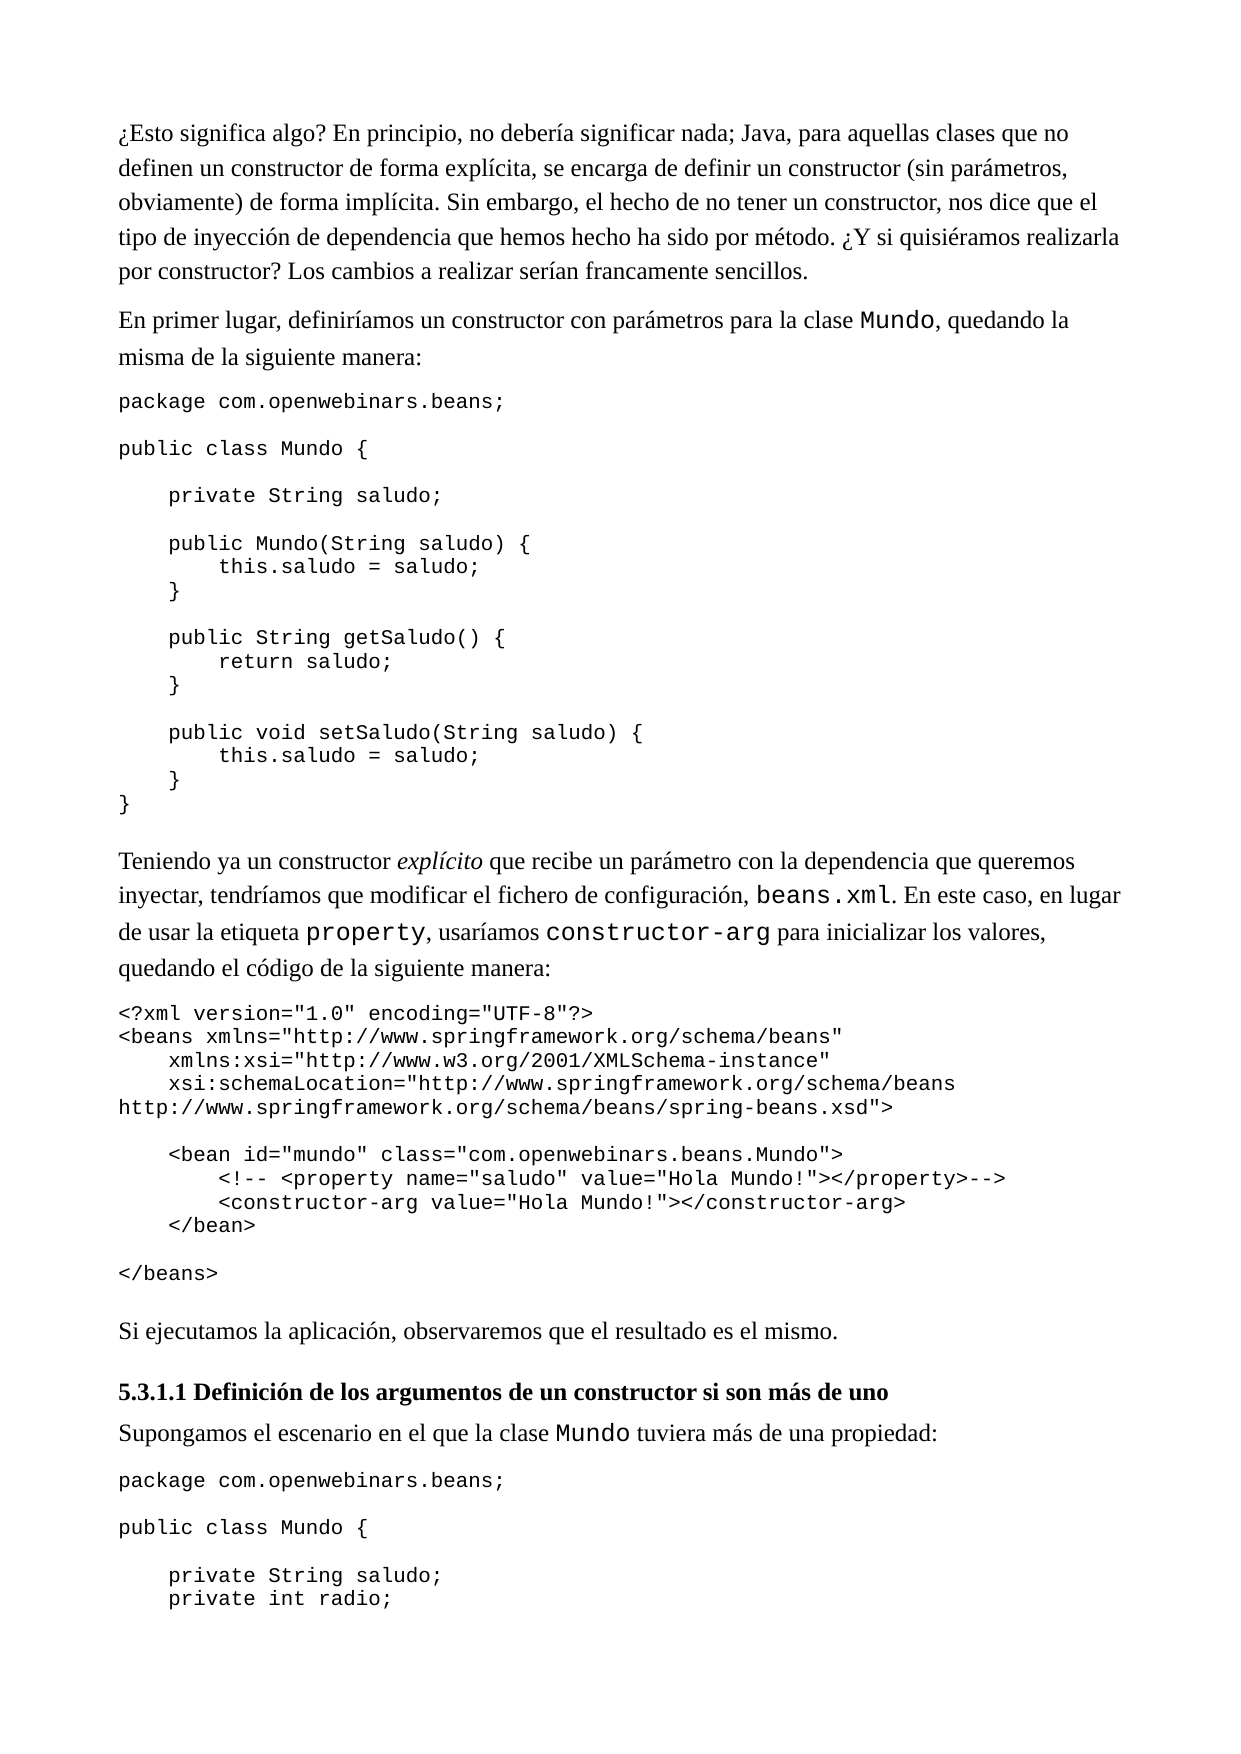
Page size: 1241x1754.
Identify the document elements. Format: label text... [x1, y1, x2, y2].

text package com.openwebinars.beans; [118, 1470, 1122, 1494]
text public Mundo(String saludo) { [118, 533, 1122, 556]
text Si ejecutamos la aplicación, observaremos que el resultado es el mismo. [118, 1316, 1122, 1344]
text private String saludo; [118, 485, 1122, 509]
text } [118, 580, 1122, 603]
text xmlns:xsi="http://www.w3.org/2001/XMLSchema-instance" [118, 1050, 1122, 1073]
text Teniendo ya un constructor explícito que recibe un parámetro con la dependencia que queremos inyectar, tendríamos que modificar el fichero de configuración, beans.xml. En este caso, en lugar de usar la etiqueta property, usaríamos constructor-arg para inicializar los valores, quedando el código de la siguiente manera: [118, 846, 1122, 982]
text <!-- <property name="saludo" value="Hola Mundo!"></property>--> [118, 1168, 1122, 1192]
text private String saludo; [118, 1565, 1122, 1588]
text Supongamos el escenario en el que la clase Mundo tuviera más de una propiedad: [118, 1418, 1122, 1449]
text } [118, 793, 1122, 816]
text <beans xmlns="http://www.springframework.org/schema/beans" [118, 1026, 1122, 1050]
text xsi:schemaLocation="http://www.springframework.org/schema/beans http://www.springframework.org/schema/beans/spring-beans.xsd"> [118, 1073, 1122, 1121]
text public class Mundo { [118, 438, 1122, 462]
text ¿Esto significa algo? En principio, no debería significar nada; Java, para aquellas clases que no definen un constructor de forma explícita, se encarga de definir un constructor (sin parámetros, obviamente) de forma implícita. Sin embargo, el hecho de no tener un constructor, nos dice que el tipo de inyección de dependencia que hemos hecho ha sido por método. ¿Y si quisiéramos realizarla por constructor? Los cambios a realizar serían francamente sencillos. [118, 118, 1122, 285]
text <?xml version="1.0" encoding="UTF-8"?> [118, 1002, 1122, 1026]
subtitle 5.3.1.1 Definición de los argumentos de un constructor si son más de uno [118, 1377, 1122, 1406]
text public String getSaludo() { [118, 627, 1122, 651]
text public class Mundo { [118, 1517, 1122, 1541]
text En primer lugar, definiríamos un constructor con parámetros para la clase Mundo, quedando la misma de la siguiente manera: [118, 305, 1122, 370]
text <bean id="mundo" class="com.openwebinars.beans.Mundo"> [118, 1144, 1122, 1168]
text public void setSaludo(String saludo) { [118, 722, 1122, 745]
text private int radio; [118, 1588, 1122, 1612]
text } [118, 769, 1122, 793]
text </bean> [118, 1215, 1122, 1239]
text this.saludo = saludo; [118, 556, 1122, 580]
text this.saludo = saludo; [118, 745, 1122, 769]
text </beans> [118, 1263, 1122, 1286]
text package com.openwebinars.beans; [118, 391, 1122, 414]
text <constructor-arg value="Hola Mundo!"></constructor-arg> [118, 1192, 1122, 1215]
text } [118, 674, 1122, 698]
text return saludo; [118, 651, 1122, 674]
